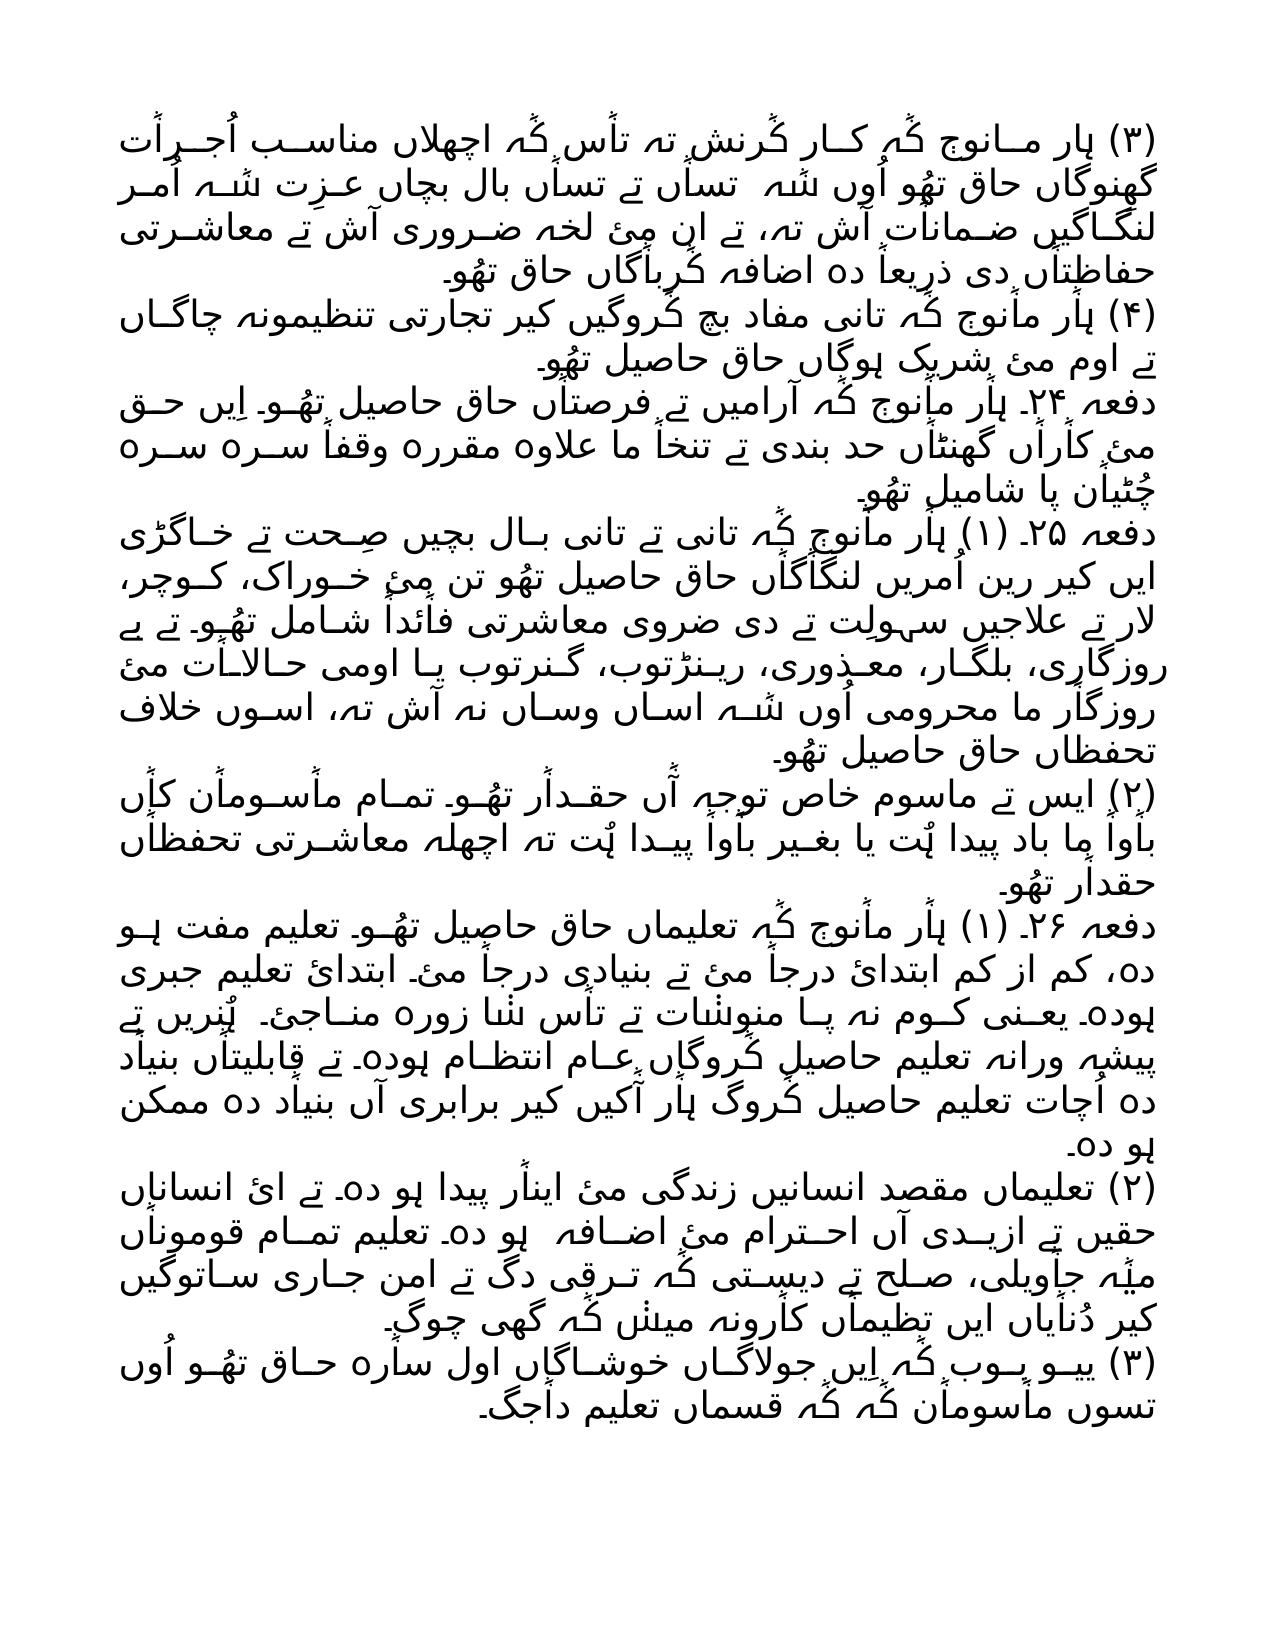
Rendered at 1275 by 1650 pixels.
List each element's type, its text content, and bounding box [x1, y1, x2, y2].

text (۳) ییو بوب کٞہ اِیں جولاگاں خوشاگاں اول ساٞرہ حاق تھُو اُوں تسوں ماٞسوماٞن کٞہ کٞہ قسماں تعلیم داٞجگ۔ [118, 1340, 1157, 1427]
text دفعہ ۲۴۔ ہاٞر ماٞنوڄ کٞہ آرامیں تے فرصتاٞں حاق حاصیل تھُو۔ اِیں حق مئ کاٞراٞں گھنٹاٞں حد بندی تے تنخاٞ ما علاوہ مقررہ وقفاٞ سرہ سرہ چُٹیاٞن پا شامیل تھُو۔ [118, 380, 1157, 511]
text دفعہ ۲۵۔ (۱) ہاٞر ماٞنوڄ کٞہ تانی تے تانی بال بچیں صِحت تے خاگڑی ایں کیر رین اُمریں لنگاٞگاٞں حاق حاصیل تھُو تن مئ خوراک، کوچر، لار تے علاجیں سہولِت تے دی ضروی معاشرتی فاٞئداٞ شامل تھُو۔ تے بے روزگاری، بلگار، معذوری، رینڑتوب، گنرتوب یا اومی حالاٞت مئ روزگاٞر ما محرومی اُوں سٞہ اساں وساں نہ آش تہ، اسوں خلاف تحفظاں حاق حاصیل تھُو۔ [118, 511, 1157, 773]
text (۲) ایس تے ماسوم خاص توجہ آٞں حقداٞر تھُو۔ تمام ماٞسوماٞن کاٞں باٞواٞ ما باد پیدا ہُت یا بغیر باٞواٞ پیدا ہُت تہ اچھلہ معاشرتی تحفظاٞں حقداٞر تھُو۔ [118, 773, 1157, 904]
text (۲) تعلیماں مقصد انسانیں زندگی میٔ ایناٞر پیدا ہو دہ۔ تے ائ انساناں حقیں تے ازیدی آں احترام میٔ اضافہ ہو دہ۔ تعلیم تمام قوموناٞں میٞہ جاٞویلی، صلح تے دیستی کٞہ ترقی دگ تے امن جاری ساتوگیں کیر دُناٞیاں ایں تظیماٞں کاٞرونہ میݭ کٞہ گھی چوگ۔ [118, 1166, 1157, 1340]
text (۴) ہاٞر ماٞنوڄ کٞہ تانی مفاد بچ کٞروگیں کیر تجارتی تنظیمونہ چاگاں تے اوم مئ شریک ہوگاں حاق حاصیل تھُو۔ [118, 293, 1157, 380]
text (۳) ہار مانوڄ کٞہ کار کٞرنش تہ تاٞس کٞہ اچھلاں مناسب اُجراٞت گھِنوگاں حاق تھُو اُوں سٞہ تساٞں تے تساٞں بال بچاں عزِت سٞہ اُمر لنگاگیں ضماناٞت آش تہ، تے ان مئ لخہ ضروری آش تے معاشرتی حفاظتاٞں دی ذریعاٞ دہ اضافہ کٞرباٞگاں حاق تھُو۔ [118, 118, 1157, 293]
text دفعہ ۲۶۔ (۱) ہاٞر ماٞنوڄ کٞہ تعلیماں حاق حاصیل تھُو۔ تعلیم مفت ہو دہ، کم از کم ابتدائ درجاٞ مئ تے بنیادی درجاٞ مئ۔ ابتدائ تعلیم جبری ہودہ۔ یعنی کوم نہ پا منوݭات تے تاٞس ݭا زورہ مناجئ۔ ہُنریں تے پیشہ ورانہ تعلیم حاصیل کٞروگاں عام انتظام ہودہ۔ تے قابلیتاٞں بنیاٞد دہ اُچات تعلیم حاصیل کٞروگ ہاٞر آٞکیں کیر برابری آں بنیاٞد دہ ممکن ہو دہ۔ [118, 904, 1157, 1166]
